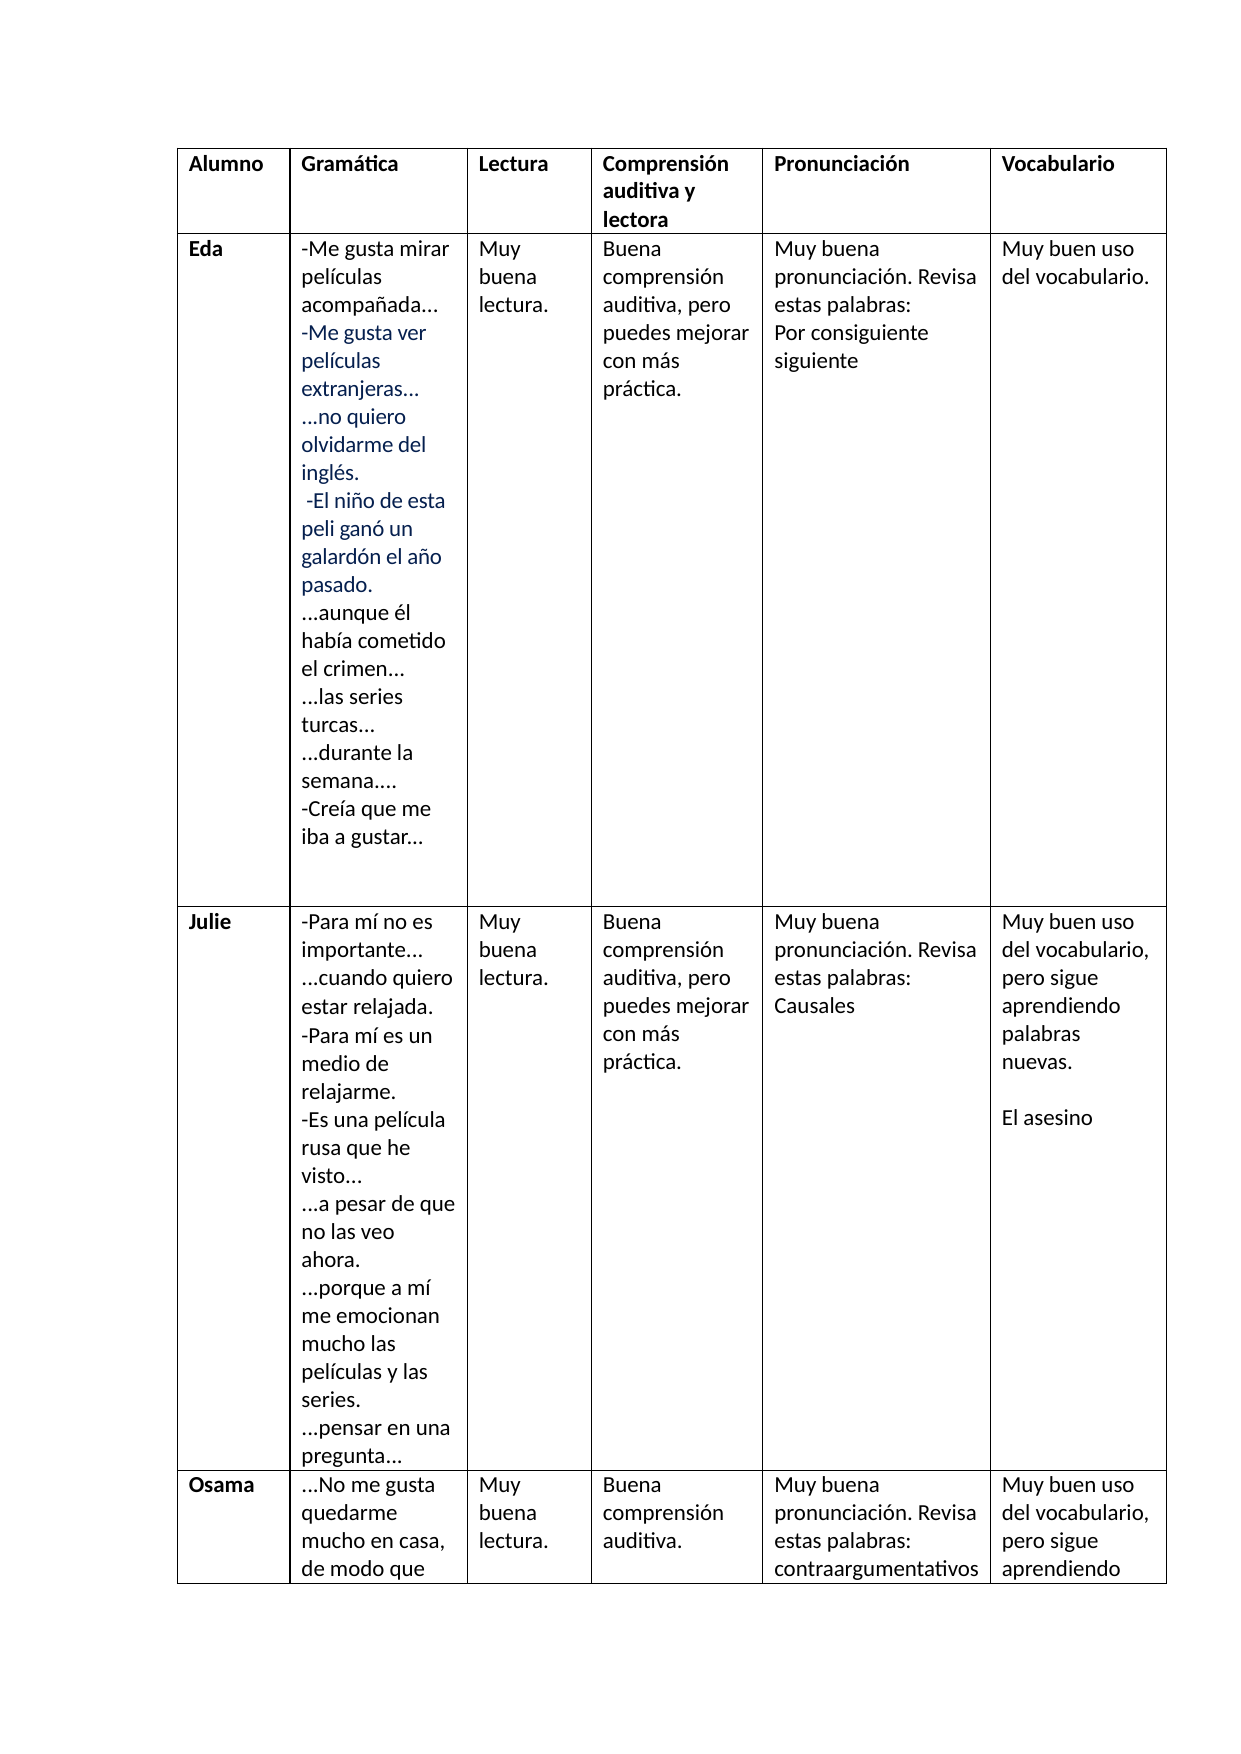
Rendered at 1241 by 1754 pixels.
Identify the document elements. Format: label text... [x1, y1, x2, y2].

table_cell Osama [178, 1471, 289, 1583]
table_cell Muy buena lectura. [468, 1471, 591, 1583]
table_cell Muy buen uso del vocabulario. [991, 234, 1166, 906]
table_cell -Para mí no es importante... ...cuando quiero estar relajada. -Para mí es un medio de relajarme. -Es una película rusa que he visto... ...a pesar de que no las veo ahora. ...porque a mí me emocionan mucho las películas y las series. ...pensar en una pregunta... [291, 907, 467, 1469]
table_header Pronunciación [763, 149, 990, 233]
table_cell ...No me gusta quedarme mucho en casa, de modo que [291, 1471, 467, 1583]
table_cell Muy buen uso del vocabulario, pero sigue aprendiendo [991, 1471, 1166, 1583]
table_header Vocabulario [991, 149, 1166, 233]
table_cell Eda [178, 234, 289, 906]
table_cell Muy buena pronunciación. Revisa estas palabras: Causales [763, 907, 990, 1469]
table_cell Muy buena lectura. [468, 234, 591, 906]
table_header Alumno [178, 149, 289, 233]
table_cell Muy buena lectura. [468, 907, 591, 1469]
table_cell Julie [178, 907, 289, 1469]
table_cell Buena comprensión auditiva. [592, 1471, 762, 1583]
table_cell Muy buena pronunciación. Revisa estas palabras: contraargumentativos [763, 1471, 990, 1583]
table_cell -Me gusta mirar películas acompañada... -Me gusta ver películas extranjeras... ...no quiero olvidarme del inglés. -El niño de esta peli ganó un galardón el año pasado. ...aunque él había cometido el crimen... ...las series turcas... ...durante la semana.... -Creía que me iba a gustar... [291, 234, 467, 906]
table_header Comprensión auditiva y lectora [592, 149, 762, 233]
table_cell Buena comprensión auditiva, pero puedes mejorar con más práctica. [592, 234, 762, 906]
table_cell Muy buen uso del vocabulario, pero sigue aprendiendo palabras nuevas. El asesino [991, 907, 1166, 1469]
table_cell Buena comprensión auditiva, pero puedes mejorar con más práctica. [592, 907, 762, 1469]
table_header Lectura [468, 149, 591, 233]
table_header Gramática [291, 149, 467, 233]
table_cell Muy buena pronunciación. Revisa estas palabras: Por consiguiente siguiente [763, 234, 990, 906]
